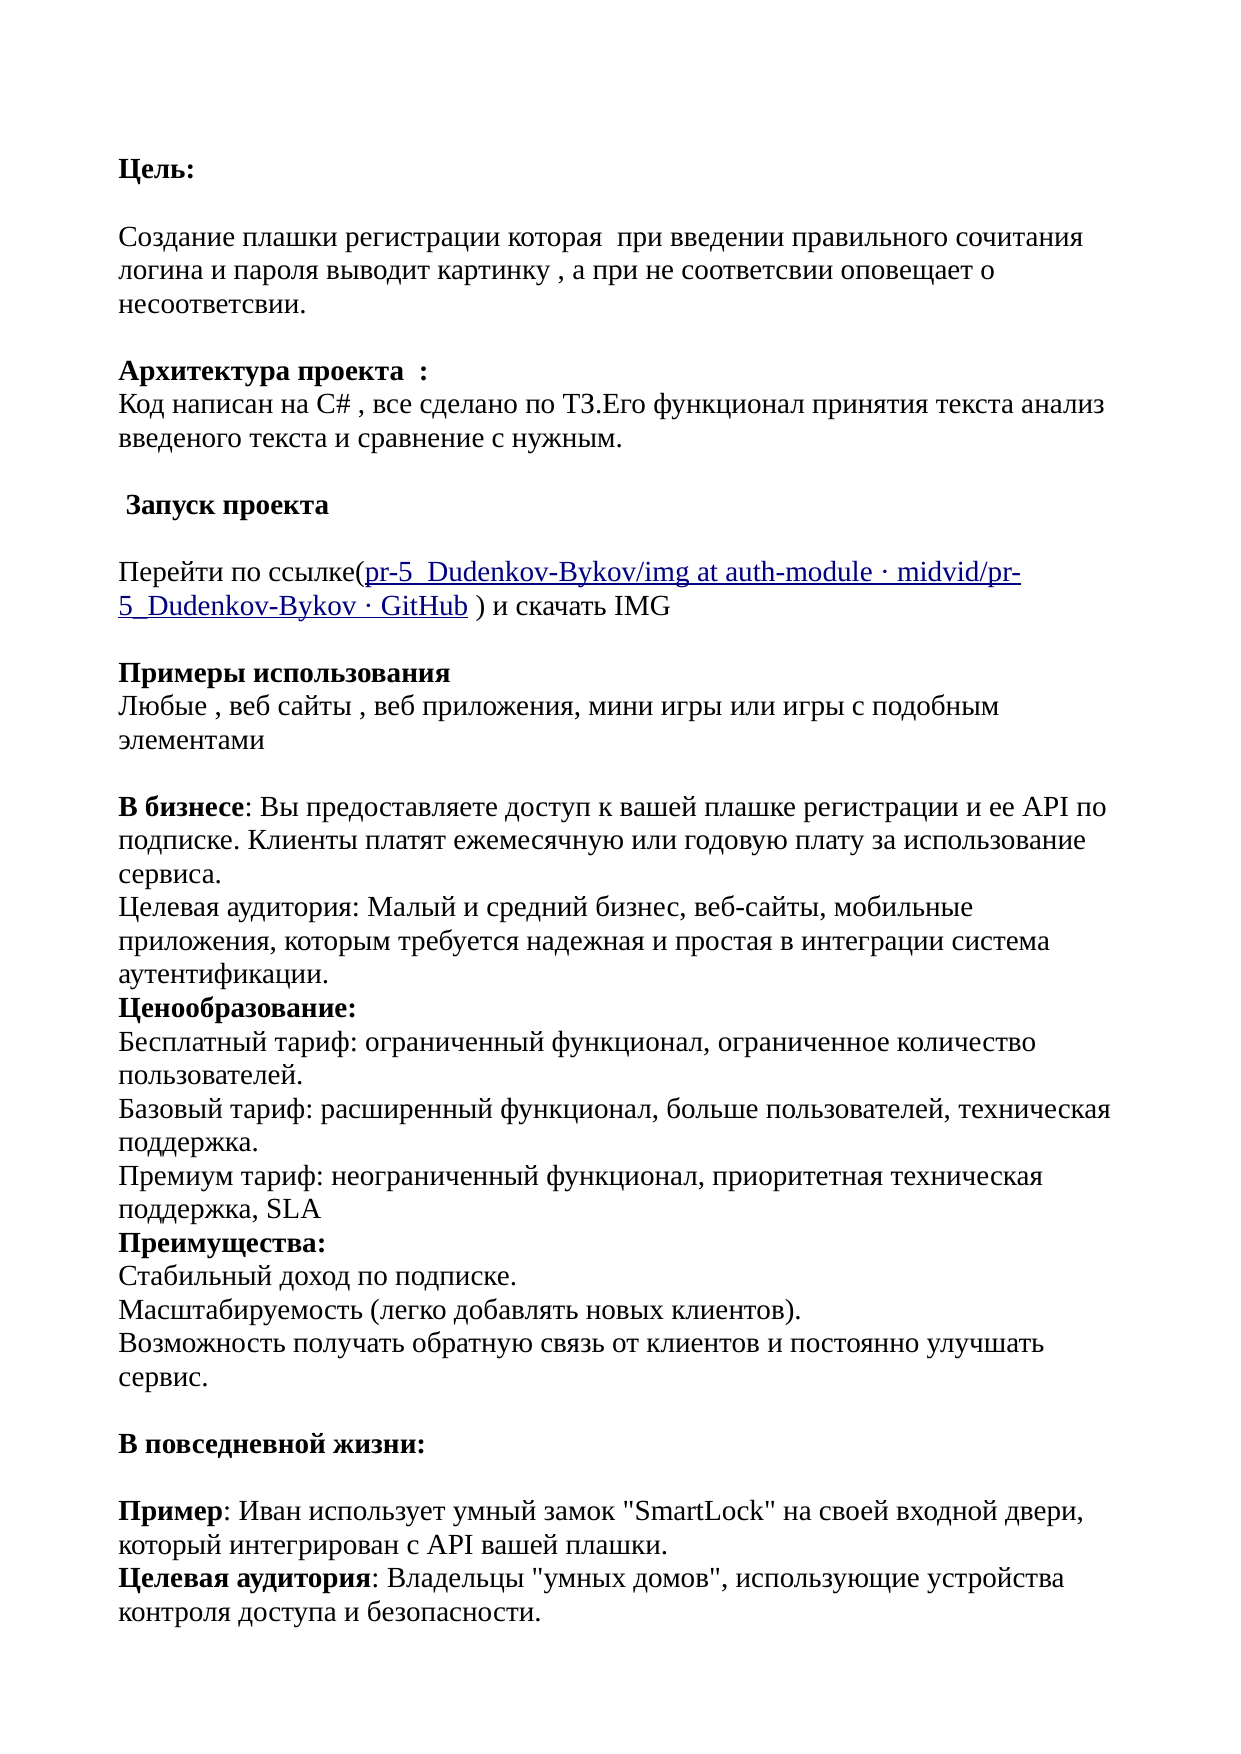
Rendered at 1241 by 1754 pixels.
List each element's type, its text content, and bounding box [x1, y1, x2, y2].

text Бесплатный тариф: ограниченный функционал, ограниченное количество пользователей. [118, 1024, 1122, 1091]
text Перейти по ссылке(pr-5_Dudenkov-Bykov/img at auth-module · midvid/pr-5_Dudenkov-Bykov · GitHub ) и скачать IMG [118, 554, 1122, 621]
text Пример: Иван использует умный замок "SmartLock" на своей входной двери, который интегрирован с API вашей плашки. [118, 1493, 1122, 1560]
text Базовый тариф: расширенный функционал, больше пользователей, техническая поддержка. [118, 1091, 1122, 1158]
text Целевая аудитория: Малый и средний бизнес, веб-сайты, мобильные приложения, которым требуется надежная и простая в интеграции система аутентификации. [118, 889, 1122, 990]
text Масштабируемость (легко добавлять новых клиентов). [118, 1292, 1122, 1326]
text Цель: [118, 152, 1122, 185]
text Создание плашки регистрации которая при введении правильного сочитания логина и пароля выводит картинку , а при не соответсвии оповещает о несоответсвии. [118, 219, 1122, 319]
text Ценообразование: [118, 990, 1122, 1024]
text В повседневной жизни: [118, 1426, 1122, 1460]
text Целевая аудитория: Владельцы "умных домов", использующие устройства контроля доступа и безопасности. [118, 1560, 1122, 1627]
text Преимущества: [118, 1225, 1122, 1258]
text Премиум тариф: неограниченный функционал, приоритетная техническая поддержка, SLA [118, 1158, 1122, 1225]
text Примеры использования [118, 655, 1122, 688]
text В бизнесе: Вы предоставляете доступ к вашей плашке регистрации и ее API по подписке. Клиенты платят ежемесячную или годовую плату за использование сервиса. [118, 789, 1122, 889]
text Любые , веб сайты , веб приложения, мини игры или игры с подобным элементами [118, 688, 1122, 755]
text Возможность получать обратную связь от клиентов и постоянно улучшать сервис. [118, 1326, 1122, 1393]
text Стабильный доход по подписке. [118, 1258, 1122, 1292]
text Код написан на С# , все сделано по ТЗ.Его функционал принятия текста анализ введеного текста и сравнение с нужным. [118, 386, 1122, 453]
text Запуск проекта [118, 487, 1122, 521]
text Архитектура проекта : [118, 353, 1122, 386]
